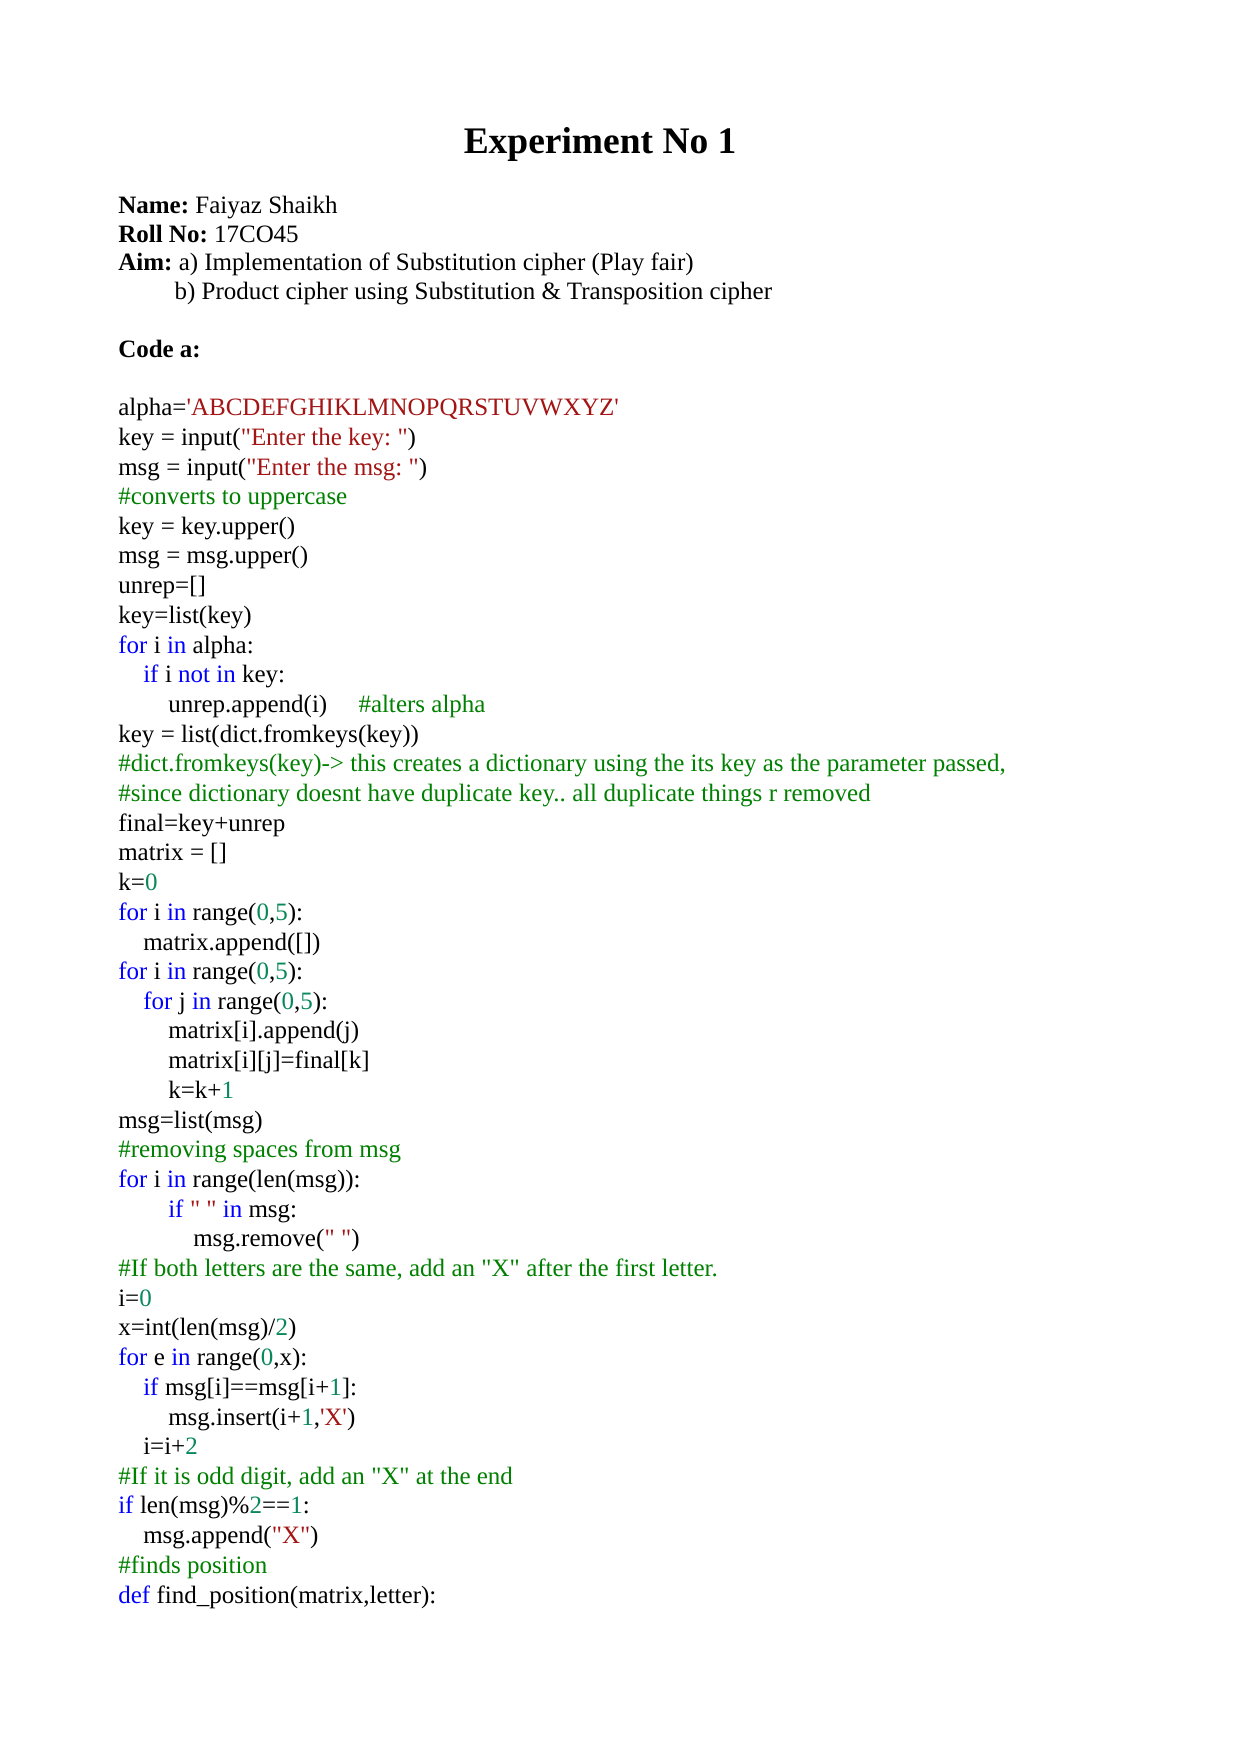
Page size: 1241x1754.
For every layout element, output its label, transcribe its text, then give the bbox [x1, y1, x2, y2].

text msg = msg.upper() [118, 540, 1122, 569]
text #If it is odd digit, add an "X" at the end [118, 1460, 1122, 1490]
text def find_position(matrix,letter): [118, 1579, 1122, 1608]
text matrix[i][j]=final[k] [118, 1044, 1122, 1074]
text Name: Faiyaz Shaikh [118, 190, 1122, 219]
text msg=list(msg) [118, 1104, 1122, 1133]
text #removing spaces from msg [118, 1133, 1122, 1163]
text for j in range(0,5): [118, 985, 1122, 1015]
text msg.remove(" ") [118, 1222, 1122, 1252]
text key = key.upper() [118, 510, 1122, 540]
text Roll No: 17CO45 [118, 219, 1122, 247]
text matrix.append([]) [118, 926, 1122, 955]
text i=0 [118, 1282, 1122, 1312]
text Code a: [118, 334, 1122, 362]
text alpha='ABCDEFGHIKLMNOPQRSTUVWXYZ' [118, 391, 1122, 421]
text matrix[i].append(j) [118, 1015, 1122, 1044]
text for e in range(0,x): [118, 1341, 1122, 1371]
text matrix = [] [118, 837, 1122, 866]
text #finds position [118, 1549, 1122, 1579]
text #dict.fromkeys(key)-> this creates a dictionary using the its key as the parameter passed, [118, 747, 1122, 777]
text if i not in key: [118, 658, 1122, 688]
text b) Product cipher using Substitution & Transposition cipher [118, 276, 1122, 305]
text for i in range(0,5): [118, 955, 1122, 985]
text if len(msg)%2==1: [118, 1490, 1122, 1519]
text key = list(dict.fromkeys(key)) [118, 718, 1122, 747]
text msg.insert(i+1,'X') [118, 1401, 1122, 1430]
text unrep=[] [118, 569, 1122, 599]
text msg.append("X") [118, 1519, 1122, 1549]
text Experiment No 1 [118, 118, 1122, 161]
text k=0 [118, 866, 1122, 896]
text key = input("Enter the key: ") [118, 421, 1122, 451]
text key=list(key) [118, 599, 1122, 629]
text for i in range(0,5): [118, 896, 1122, 926]
text #converts to uppercase [118, 480, 1122, 510]
text k=k+1 [118, 1074, 1122, 1104]
text if " " in msg: [118, 1193, 1122, 1222]
text x=int(len(msg)/2) [118, 1312, 1122, 1341]
text i=i+2 [118, 1430, 1122, 1460]
text final=key+unrep [118, 807, 1122, 837]
text for i in range(len(msg)): [118, 1163, 1122, 1193]
text #If both letters are the same, add an "X" after the first letter. [118, 1252, 1122, 1282]
text Aim: a) Implementation of Substitution cipher (Play fair) [118, 247, 1122, 276]
text #since dictionary doesnt have duplicate key.. all duplicate things r removed [118, 777, 1122, 807]
text if msg[i]==msg[i+1]: [118, 1371, 1122, 1401]
text for i in alpha: [118, 629, 1122, 658]
text unrep.append(i) #alters alpha [118, 688, 1122, 718]
text msg = input("Enter the msg: ") [118, 451, 1122, 480]
